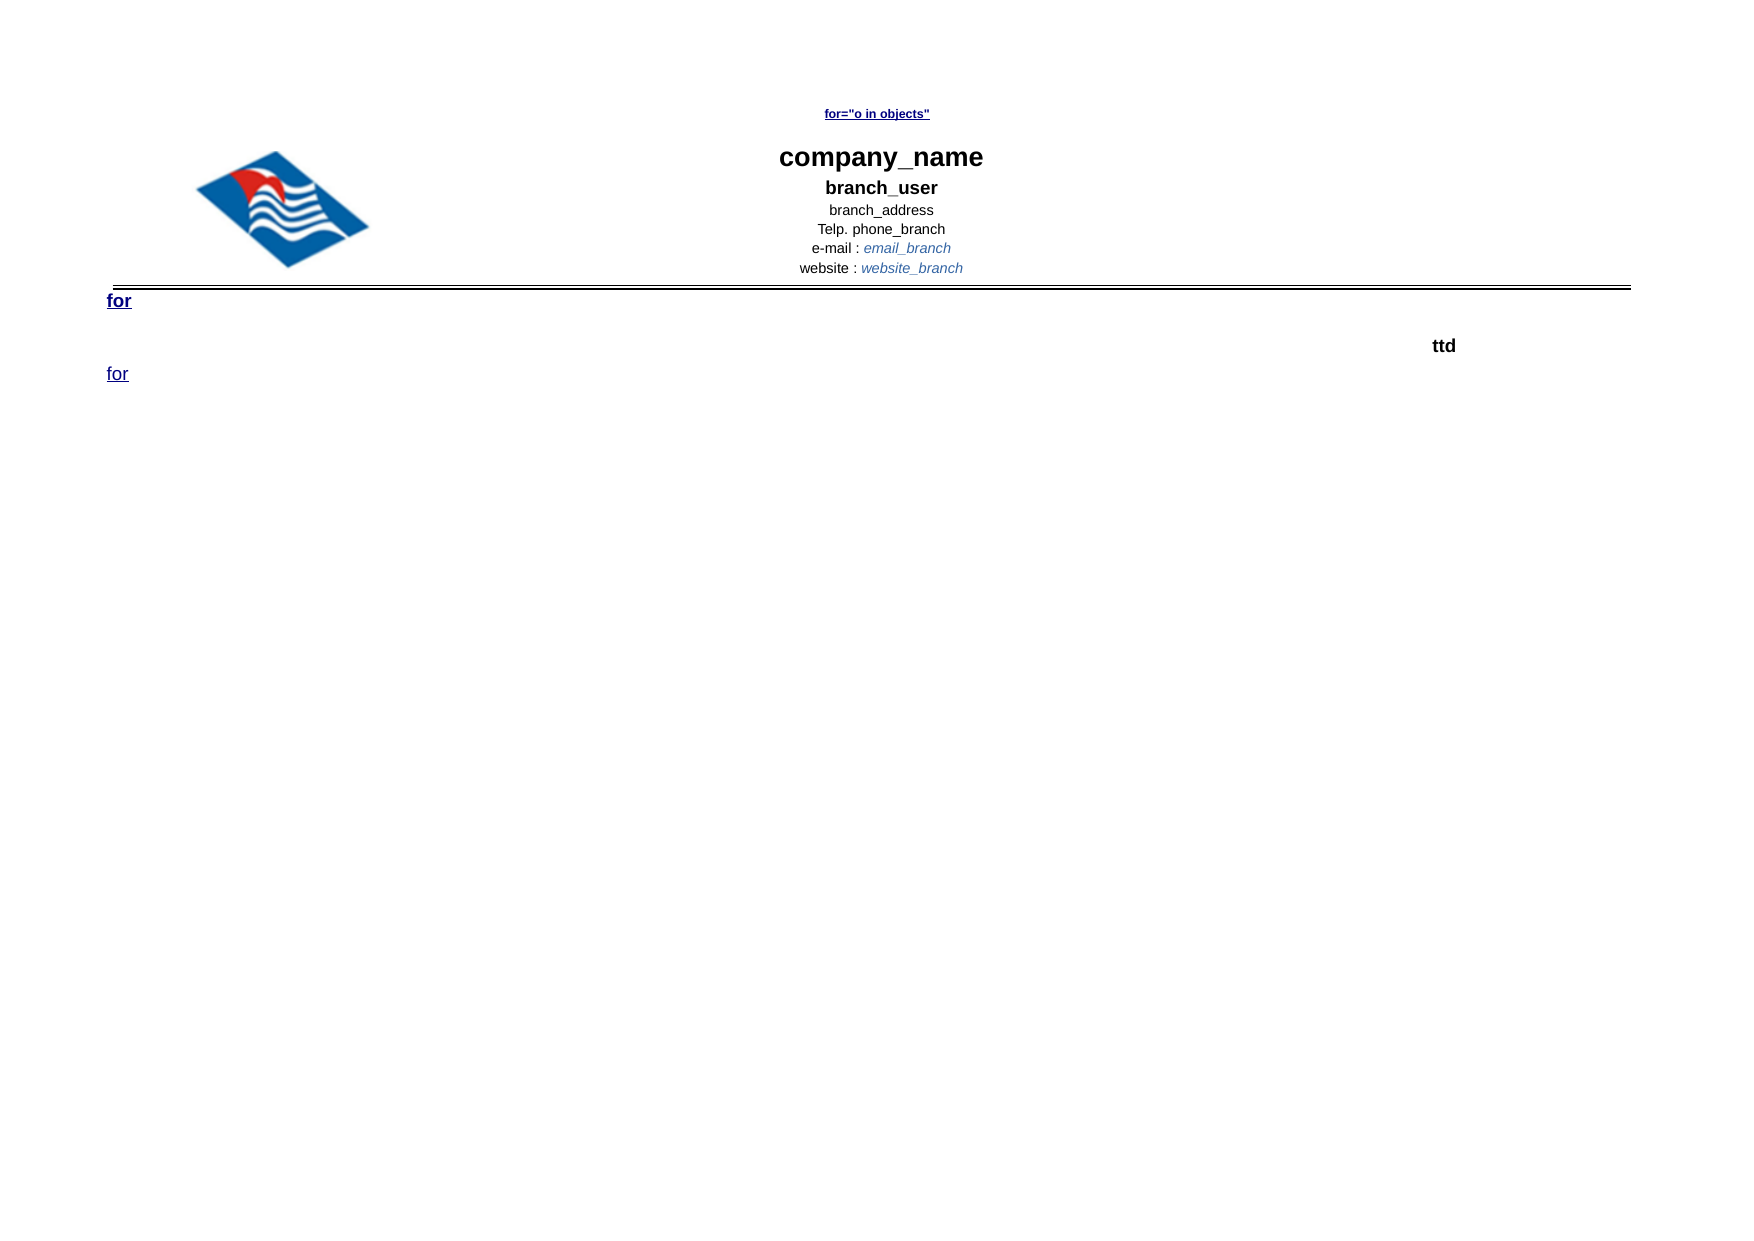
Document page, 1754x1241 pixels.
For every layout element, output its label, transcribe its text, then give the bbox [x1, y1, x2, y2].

table_header [314, 329, 342, 362]
text for [106, 362, 1647, 384]
table_header [343, 329, 1252, 362]
picture [187, 151, 379, 271]
table_header [109, 329, 314, 362]
table_header ttd [1252, 329, 1636, 362]
